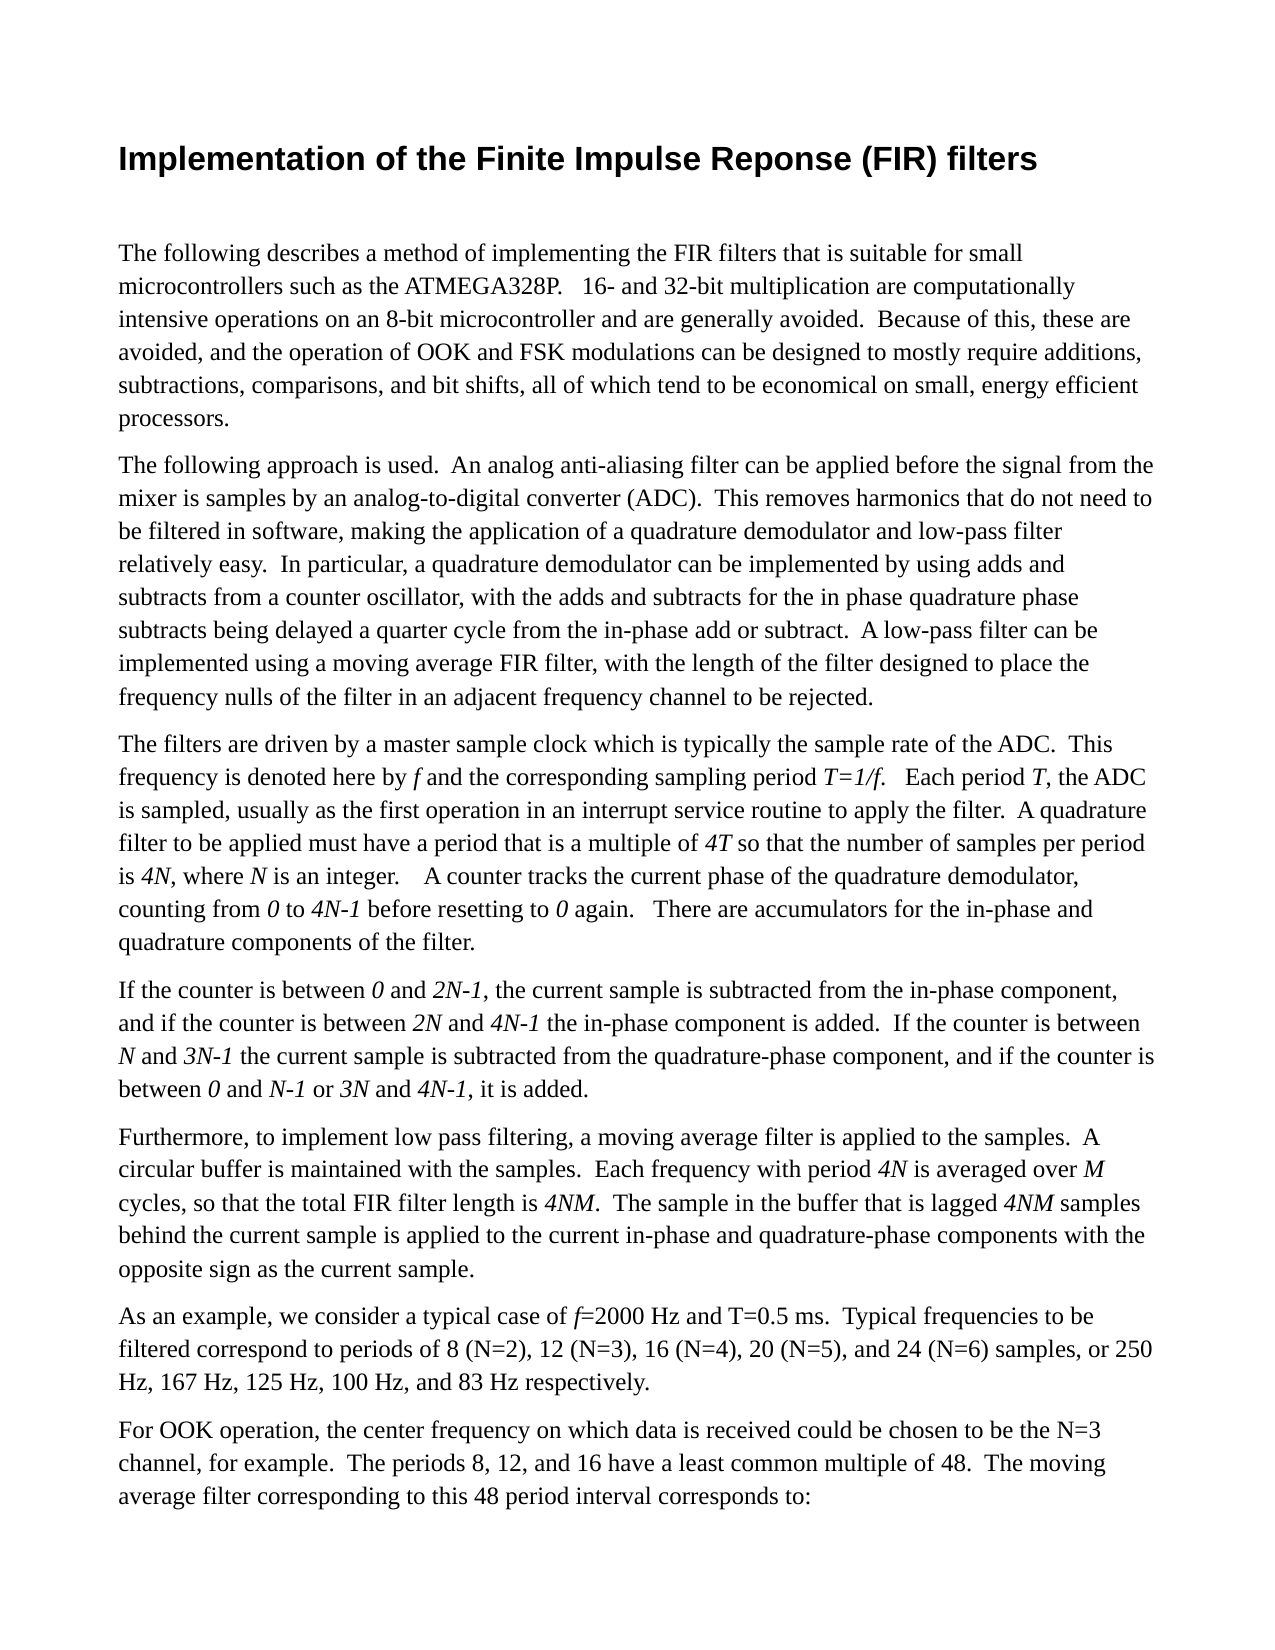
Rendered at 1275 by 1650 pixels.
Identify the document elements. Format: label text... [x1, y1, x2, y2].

text Furthermore, to implement low pass filtering, a moving average filter is applied to the samples. A circular buffer is maintained with the samples. Each frequency with period 4N is averaged over M cycles, so that the total FIR filter length is 4NM. The sample in the buffer that is lagged 4NM samples behind the current sample is applied to the current in-phase and quadrature-phase components with the opposite sign as the current sample. [118, 1122, 1157, 1282]
text The following approach is used. An analog anti-aliasing filter can be applied before the signal from the mixer is samples by an analog-to-digital converter (ADC). This removes harmonics that do not need to be filtered in software, making the application of a quadrature demodulator and low-pass filter relatively easy. In particular, a quadrature demodulator can be implemented by using adds and subtracts from a counter oscillator, with the adds and subtracts for the in phase quadrature phase subtracts being delayed a quarter cycle from the in-phase add or subtract. A low-pass filter can be implemented using a moving average FIR filter, with the length of the filter designed to place the frequency nulls of the filter in an adjacent frequency channel to be rejected. [118, 450, 1157, 710]
text The filters are driven by a master sample clock which is typically the sample rate of the ADC. This frequency is denoted here by f and the corresponding sampling period T=1/f. Each period T, the ADC is sampled, usually as the first operation in an interrupt service routine to apply the filter. A quadrature filter to be applied must have a period that is a multiple of 4T so that the number of samples per period is 4N, where N is an integer. A counter tracks the current phase of the quadrature demodulator, counting from 0 to 4N-1 before resetting to 0 again. There are accumulators for the in-phase and quadrature components of the filter. [118, 729, 1157, 956]
text The following describes a method of implementing the FIR filters that is suitable for small microcontrollers such as the ATMEGA328P. 16- and 32-bit multiplication are computationally intensive operations on an 8-bit microcontroller and are generally avoided. Because of this, these are avoided, and the operation of OOK and FSK modulations can be designed to mostly require additions, subtractions, comparisons, and bit shifts, all of which tend to be economical on small, energy efficient processors. [118, 238, 1157, 432]
text As an example, we consider a typical case of f=2000 Hz and T=0.5 ms. Typical frequencies to be filtered correspond to periods of 8 (N=2), 12 (N=3), 16 (N=4), 20 (N=5), and 24 (N=6) samples, or 250 Hz, 167 Hz, 125 Hz, 100 Hz, and 83 Hz respectively. [118, 1301, 1157, 1396]
text For OOK operation, the center frequency on which data is received could be chosen to be the N=3 channel, for example. The periods 8, 12, and 16 have a least common multiple of 48. The moving average filter corresponding to this 48 period interval corresponds to: [118, 1415, 1157, 1510]
subtitle Implementation of the Finite Impulse Reponse (FIR) filters [118, 139, 1157, 178]
text If the counter is between 0 and 2N-1, the current sample is subtracted from the in-phase component, and if the counter is between 2N and 4N-1 the in-phase component is added. If the counter is between N and 3N-1 the current sample is subtracted from the quadrature-phase component, and if the counter is between 0 and N-1 or 3N and 4N-1, it is added. [118, 975, 1157, 1103]
